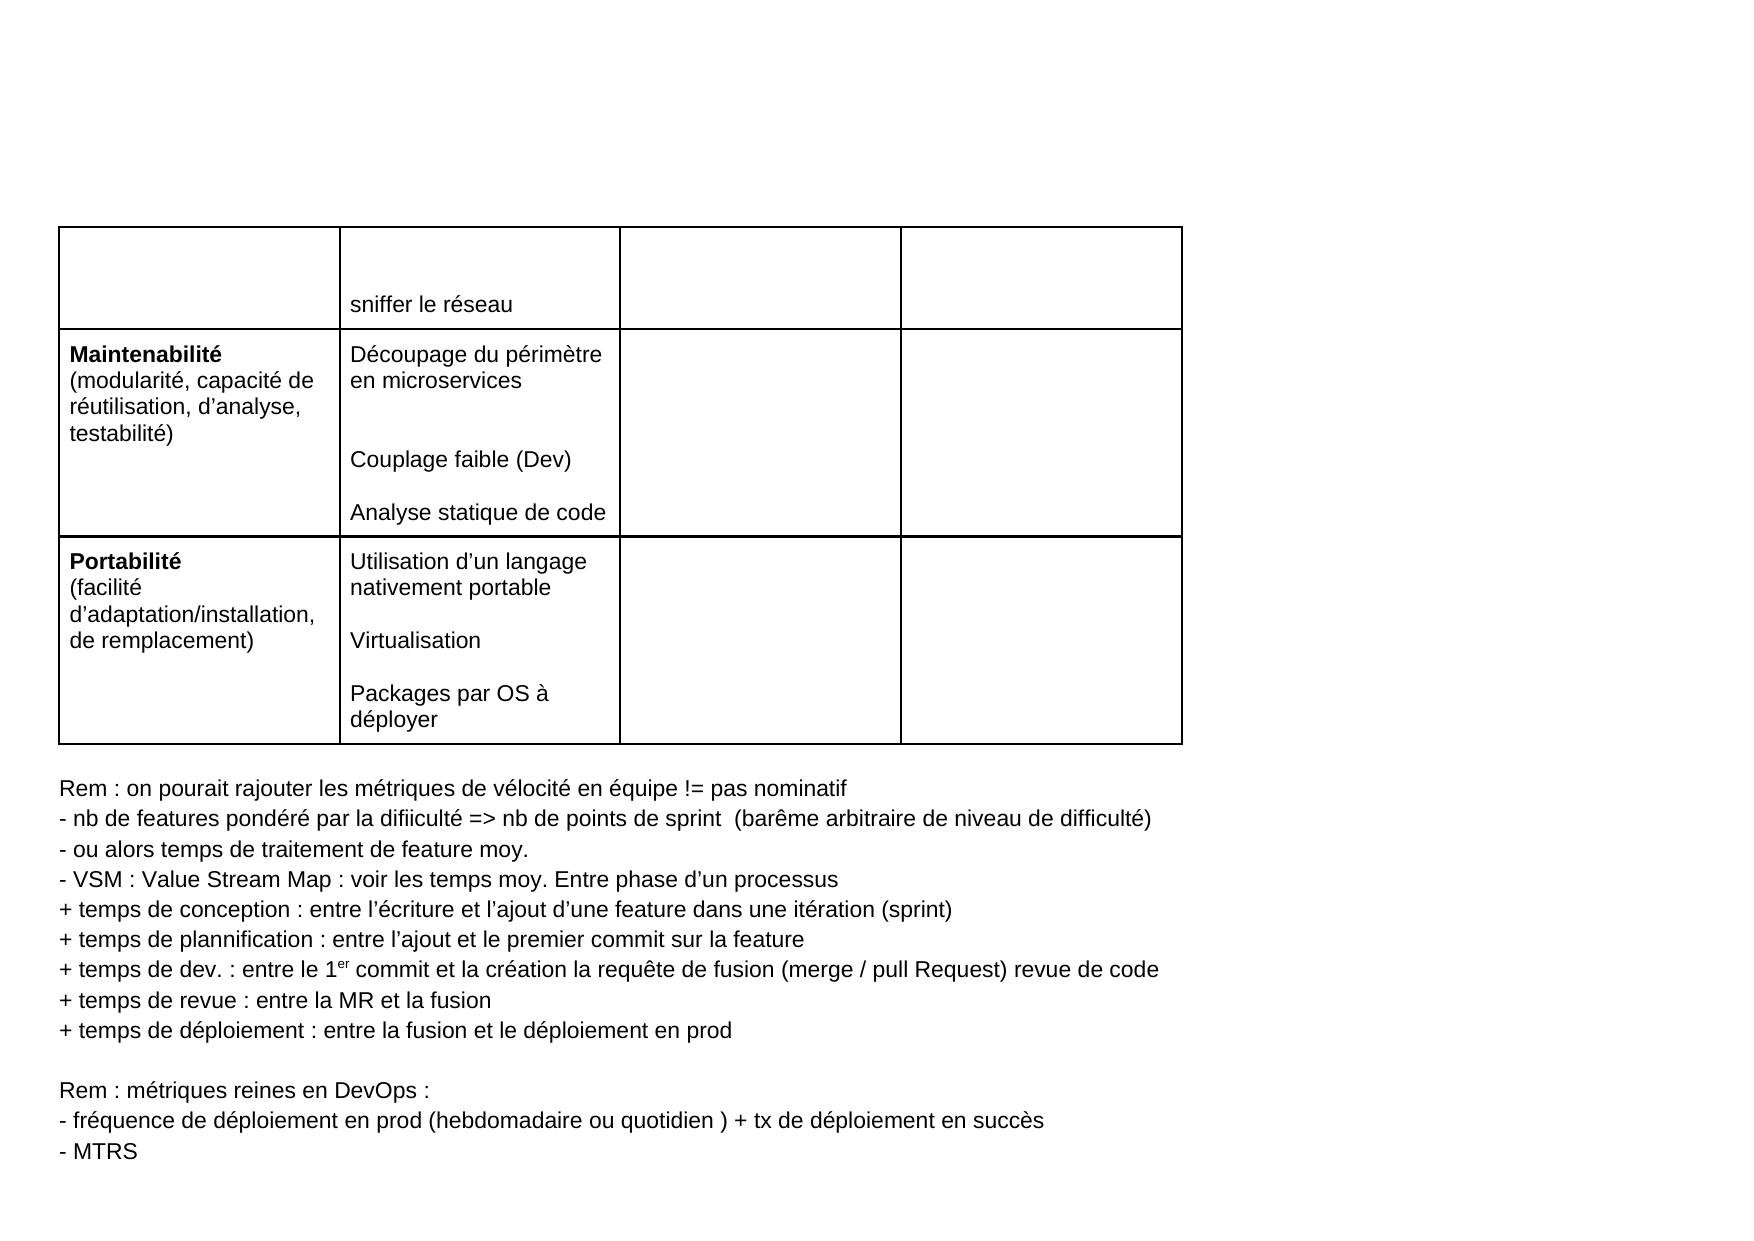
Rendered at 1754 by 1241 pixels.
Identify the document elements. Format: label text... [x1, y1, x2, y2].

table_cell [902, 330, 1181, 535]
text Rem : métriques reines en DevOps : [59, 1077, 1695, 1103]
text - ou alors temps de traitement de feature moy. [59, 836, 1695, 862]
text Rem : on pourait rajouter les métriques de vélocité en équipe != pas nominatif [59, 775, 1695, 801]
text - VSM : Value Stream Map : voir les temps moy. Entre phase d’un processus [59, 866, 1695, 892]
text - fréquence de déploiement en prod (hebdomadaire ou quotidien ) + tx de déploiement en succès [59, 1107, 1695, 1134]
table_cell Utilisation d’un langage nativement portable Virtualisation Packages par OS à déployer [341, 538, 619, 743]
table_cell Découpage du périmètre en microservices Couplage faible (Dev) Analyse statique de code [341, 330, 619, 535]
table_cell [902, 538, 1181, 743]
table_cell Maintenabilité (modularité, capacité de réutilisation, d’analyse, testabilité) [60, 330, 339, 535]
text + temps de déploiement : entre la fusion et le déploiement en prod [59, 1017, 1695, 1043]
text + temps de dev. : entre le 1er commit et la création la requête de fusion (merge / pull Request) revue de code [59, 956, 1695, 983]
text - nb de features pondéré par la difiiculté => nb de points de sprint (barême arbitraire de niveau de difficulté) [59, 805, 1695, 832]
table_cell [621, 330, 900, 535]
table_cell [621, 228, 900, 328]
table_cell Portabilité (facilité d’adaptation/installation, de remplacement) [60, 538, 339, 743]
table_cell [902, 228, 1181, 328]
text + temps de plannification : entre l’ajout et le premier commit sur la feature [59, 926, 1695, 952]
text - MTRS [59, 1138, 1695, 1164]
text + temps de revue : entre la MR et la fusion [59, 987, 1695, 1013]
table_cell [60, 228, 339, 328]
table_cell [621, 538, 900, 743]
text + temps de conception : entre l’écriture et l’ajout d’une feature dans une itération (sprint) [59, 896, 1695, 922]
table_cell sniffer le réseau [341, 228, 619, 328]
